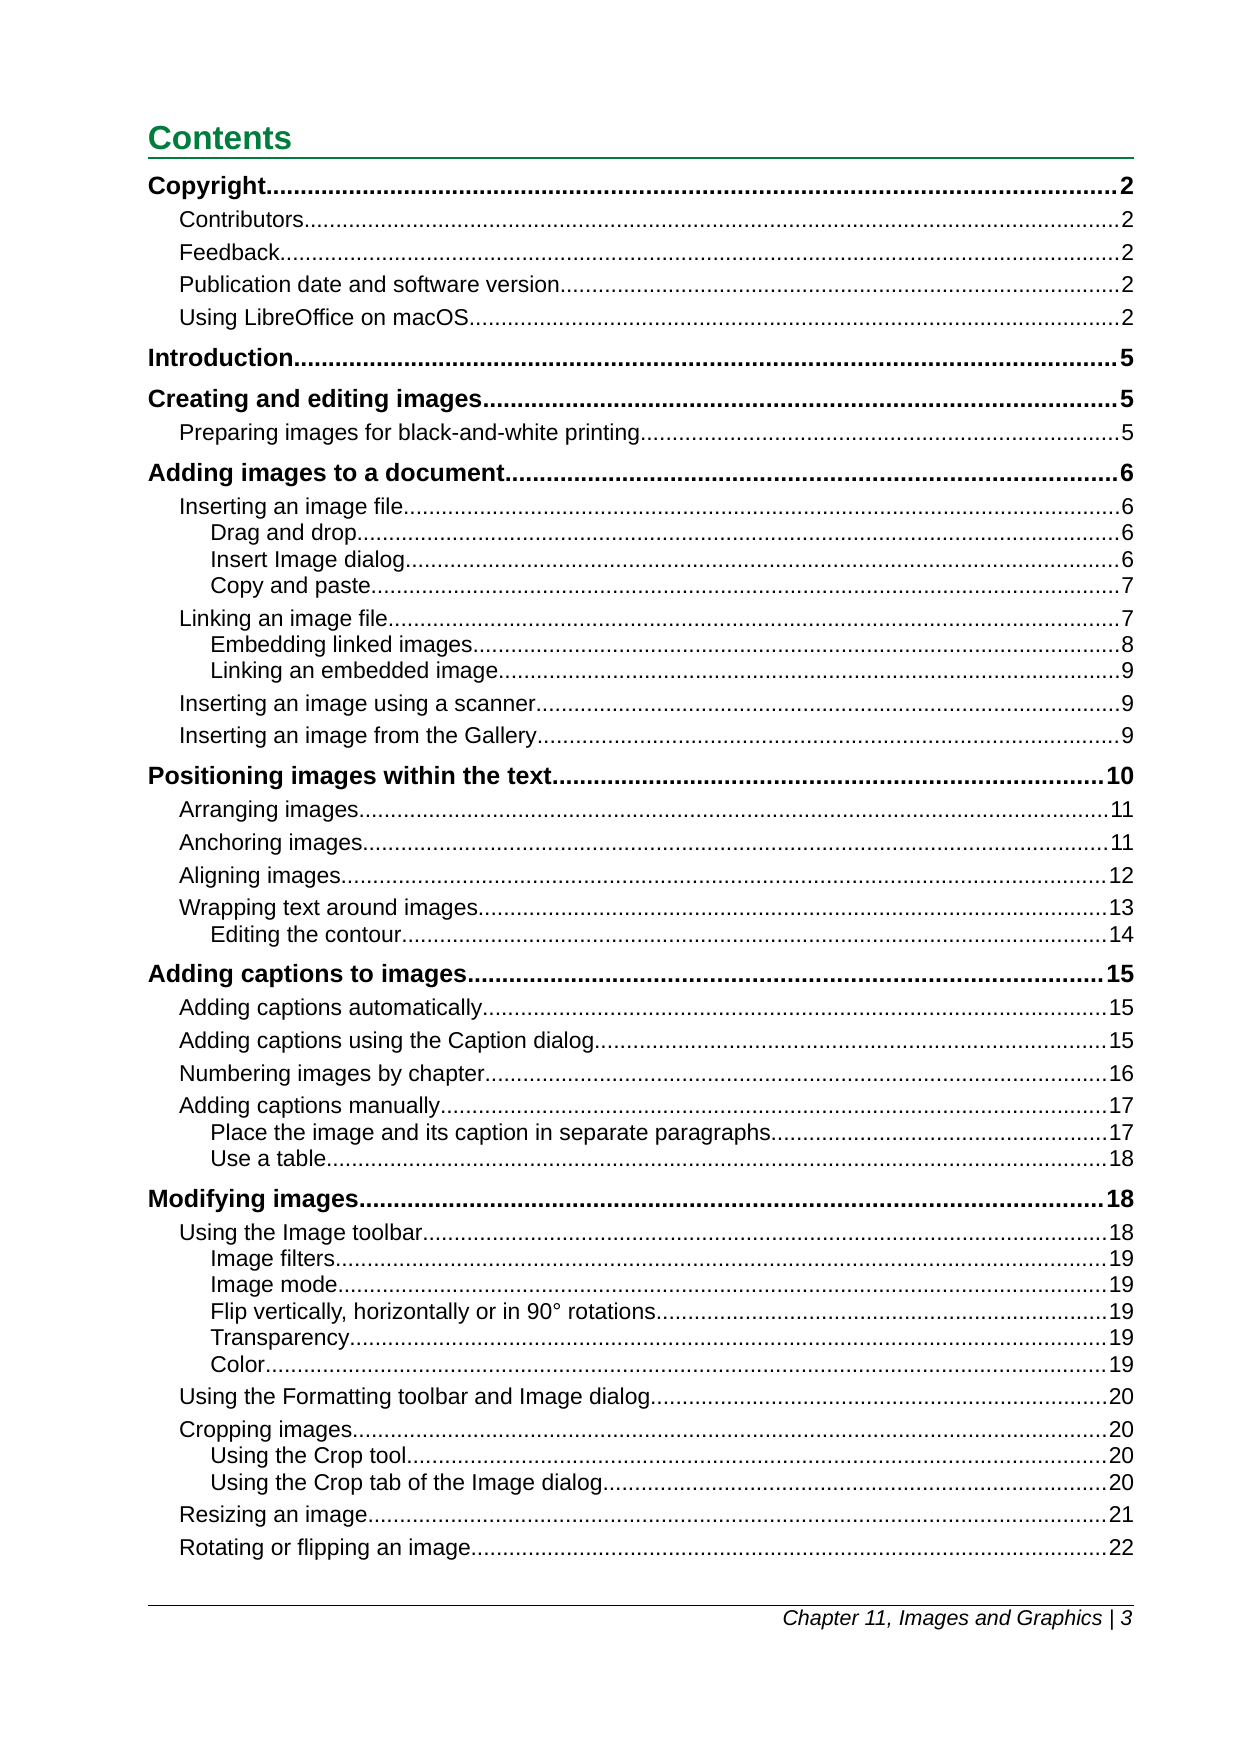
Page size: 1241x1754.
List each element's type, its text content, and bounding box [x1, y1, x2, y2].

text Adding captions to images 15 [148, 959, 1134, 988]
text Editing the contour 14 [210, 921, 1134, 947]
text Using the Formatting toolbar and Image dialog 20 [179, 1383, 1134, 1409]
text Resizing an image 21 [179, 1501, 1134, 1527]
text Aligning images 12 [179, 862, 1134, 888]
text Introduction 5 [148, 343, 1134, 372]
text Image filters 19 [210, 1245, 1134, 1271]
text Transparency 19 [210, 1324, 1134, 1351]
text Linking an embedded image 9 [210, 657, 1134, 684]
text Publication date and software version 2 [179, 271, 1134, 298]
text Color 19 [210, 1351, 1134, 1377]
text Place the image and its caption in separate paragraphs 17 [210, 1118, 1134, 1145]
text Using LibreOffice on macOS 2 [179, 304, 1134, 330]
text Cropping images 20 [179, 1416, 1134, 1442]
text Use a table 18 [210, 1145, 1134, 1171]
text Positioning images within the text 10 [148, 761, 1134, 790]
text Drag and drop 6 [210, 519, 1134, 546]
text Adding captions using the Caption dialog 15 [179, 1027, 1134, 1053]
text Copyright 2 [148, 171, 1134, 200]
text Anchoring images 11 [179, 829, 1134, 855]
text Preparing images for black-and-white printing 5 [179, 419, 1134, 445]
text Using the Crop tab of the Image dialog 20 [210, 1468, 1134, 1495]
text Adding images to a document 6 [148, 458, 1134, 487]
text Creating and editing images 5 [148, 384, 1134, 413]
text Numbering images by chapter 16 [179, 1059, 1134, 1086]
text Arranging images 11 [179, 796, 1134, 823]
text Insert Image dialog 6 [210, 546, 1134, 572]
text Adding captions manually 17 [179, 1092, 1134, 1118]
text Modifying images 18 [148, 1184, 1134, 1212]
text Flip vertically, horizontally or in 90° rotations 19 [210, 1298, 1134, 1324]
text Adding captions automatically 15 [179, 994, 1134, 1021]
text Linking an image file 7 [179, 604, 1134, 631]
text Image mode 19 [210, 1271, 1134, 1298]
text Embedding linked images 8 [210, 631, 1134, 657]
text Contributors 2 [179, 206, 1134, 232]
text Feedback 2 [179, 239, 1134, 265]
text Inserting an image file 6 [179, 493, 1134, 519]
text Copy and paste 7 [210, 572, 1134, 598]
text Wrapping text around images 13 [179, 894, 1134, 921]
text Inserting an image from the Gallery 9 [179, 722, 1134, 749]
text Inserting an image using a scanner 9 [179, 690, 1134, 716]
text Using the Crop tool 20 [210, 1442, 1134, 1468]
subtitle Contents [148, 118, 1134, 157]
text Using the Image toolbar 18 [179, 1219, 1134, 1245]
text Rotating or flipping an image 22 [179, 1534, 1134, 1560]
